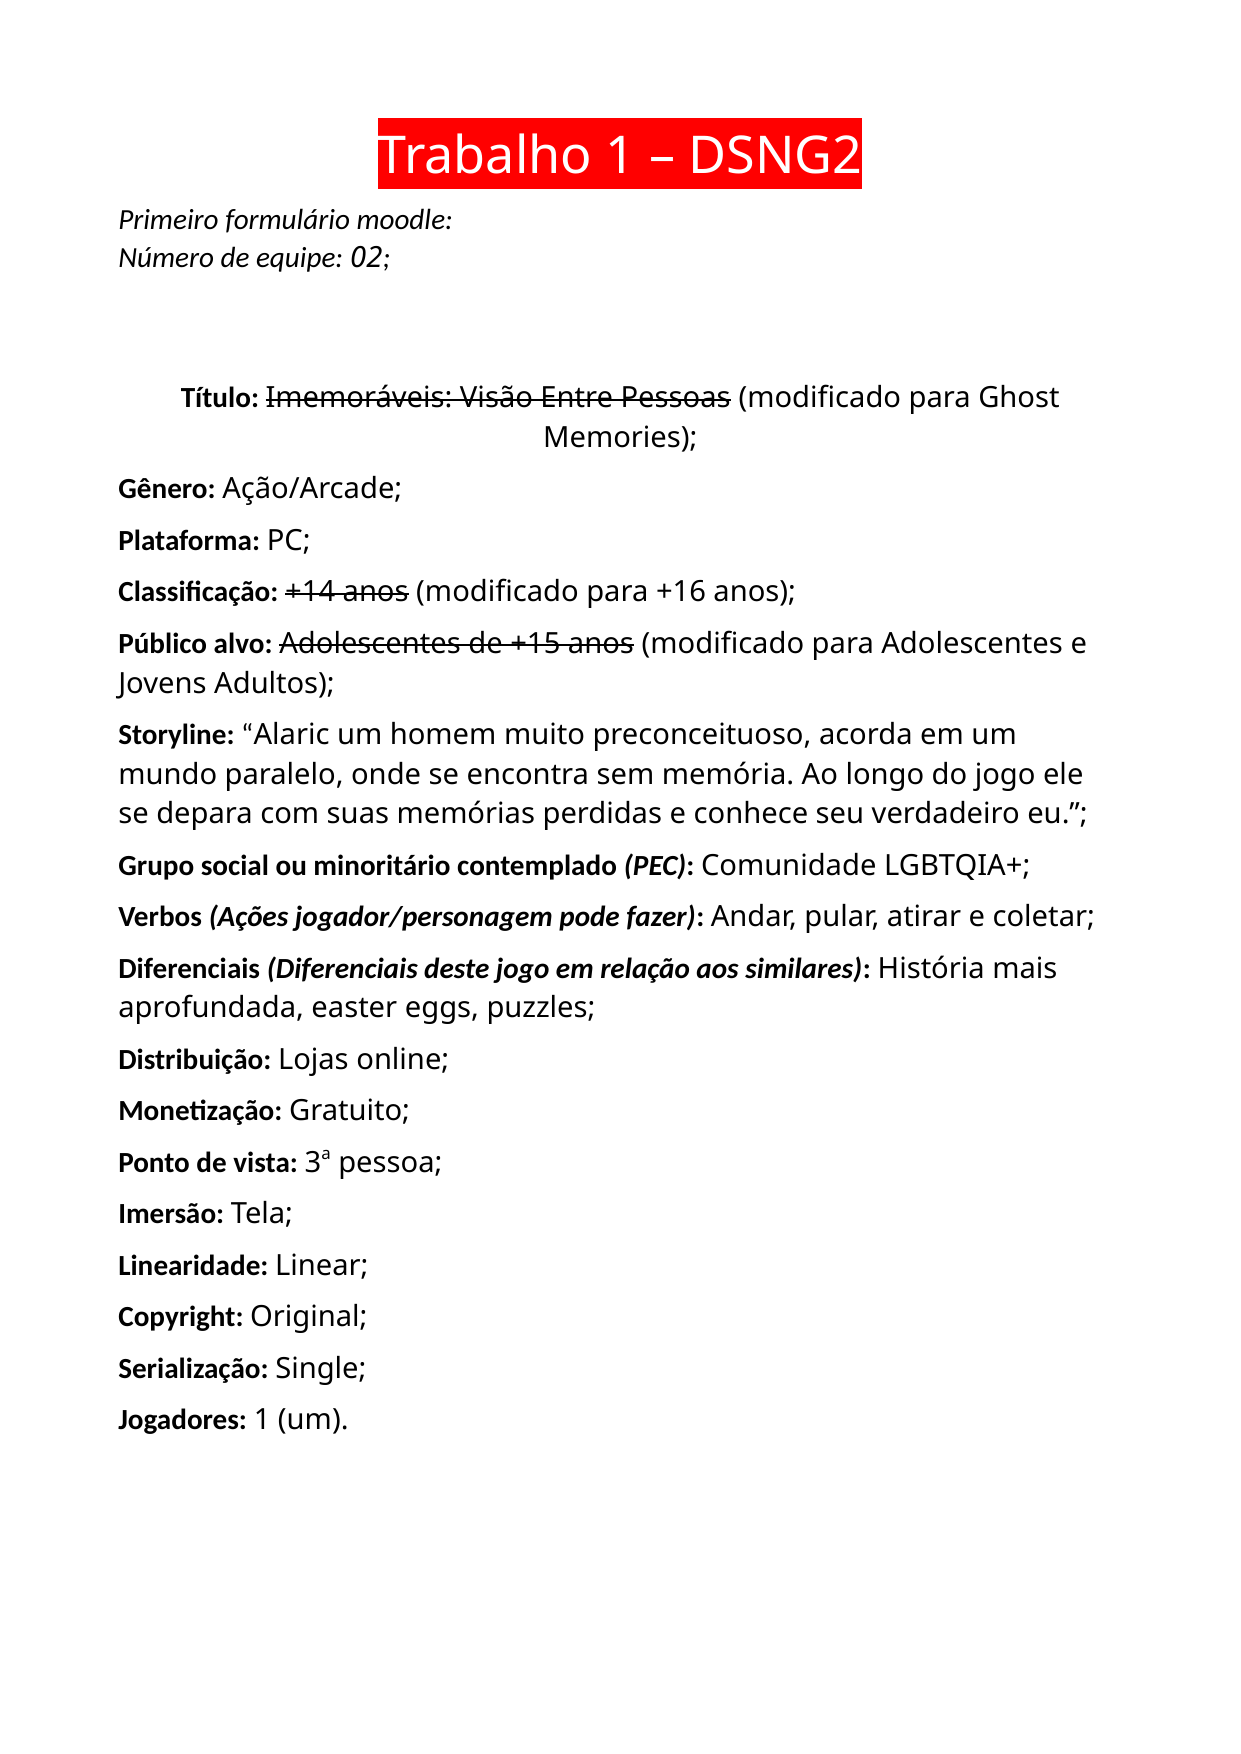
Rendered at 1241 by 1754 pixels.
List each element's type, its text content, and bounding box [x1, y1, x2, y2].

text Trabalho 1 – DSNG2 [118, 118, 1122, 189]
text Público alvo: Adolescentes de +15 anos (modificado para Adolescentes e Jovens Adultos); [118, 622, 1122, 702]
text Storyline: “Alaric um homem muito preconceituoso, acorda em um mundo paralelo, onde se encontra sem memória. Ao longo do jogo ele se depara com suas memórias perdidas e conhece seu verdadeiro eu.”; [118, 713, 1122, 832]
text Número de equipe: 02; [118, 236, 1122, 276]
text Imersão: Tela; [118, 1193, 1122, 1232]
text Título: Imemoráveis: Visão Entre Pessoas (modificado para Ghost Memories); [118, 377, 1122, 456]
text Jogadores: 1 (um). [118, 1398, 1122, 1438]
text Gênero: Ação/Arcade; [118, 468, 1122, 507]
text Monetização: Gratuito; [118, 1090, 1122, 1129]
text Ponto de vista: 3a pessoa; [118, 1141, 1122, 1181]
text Serialização: Single; [118, 1347, 1122, 1387]
text Classificação: +14 anos (modificado para +16 anos); [118, 571, 1122, 610]
text Plataforma: PC; [118, 519, 1122, 559]
text Distribuição: Lojas online; [118, 1038, 1122, 1078]
text Diferenciais (Diferenciais deste jogo em relação aos similares): História mais aprofundada, easter eggs, puzzles; [118, 947, 1122, 1026]
text Linearidade: Linear; [118, 1244, 1122, 1284]
text Primeiro formulário moodle: [118, 201, 1122, 236]
text Verbos (Ações jogador/personagem pode fazer): Andar, pular, atirar e coletar; [118, 896, 1122, 935]
text Copyright: Original; [118, 1296, 1122, 1335]
text Grupo social ou minoritário contemplado (PEC): Comunidade LGBTQIA+; [118, 844, 1122, 884]
